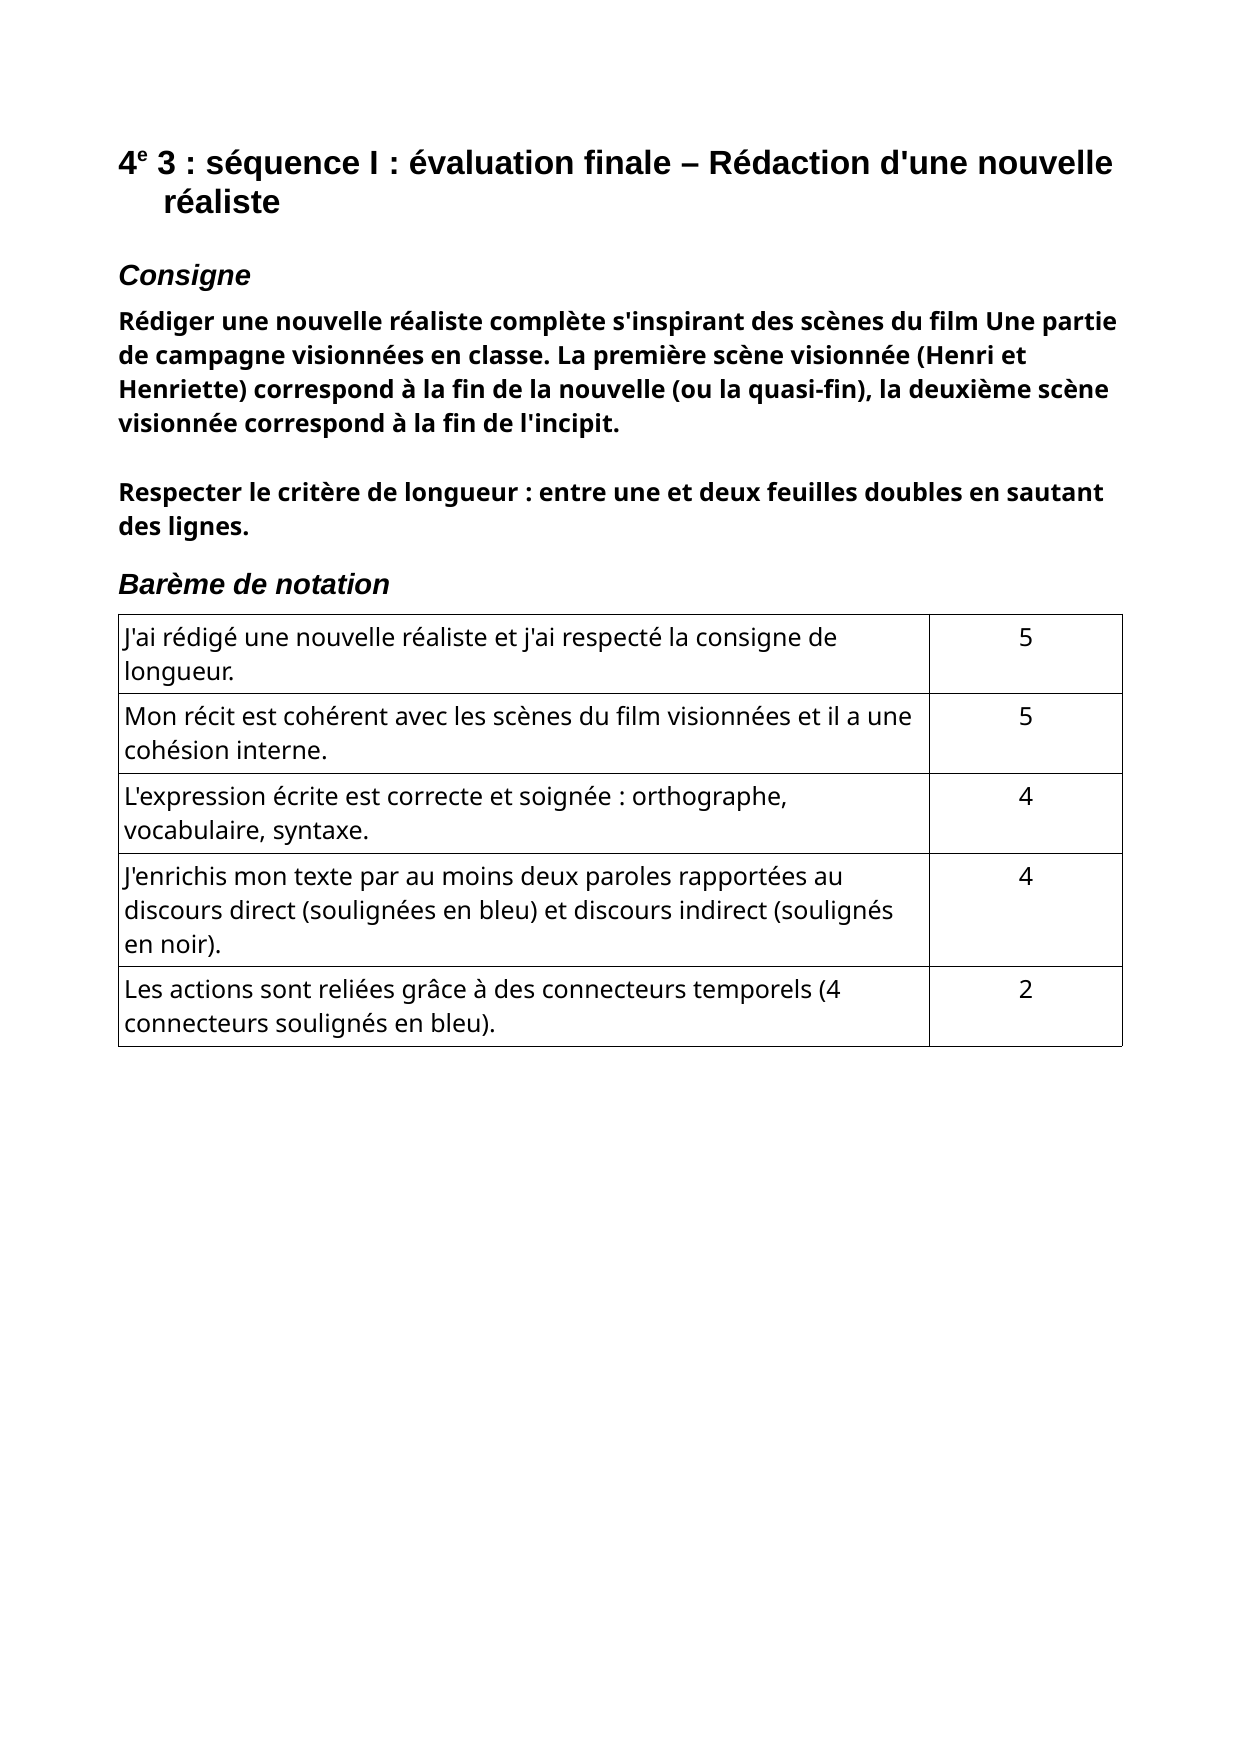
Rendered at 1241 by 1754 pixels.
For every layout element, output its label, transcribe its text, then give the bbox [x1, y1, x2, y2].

table_cell 4 [930, 774, 1122, 852]
table_cell 5 [930, 694, 1122, 773]
text Respecter le critère de longueur : entre une et deux feuilles doubles en sautant des lignes. [118, 474, 1122, 542]
subtitle 4e 3 : séquence I : évaluation finale – Rédaction d'une nouvelle réaliste [118, 143, 1122, 220]
table_cell L'expression écrite est correcte et soignée : orthographe, vocabulaire, syntaxe. [119, 774, 929, 852]
table_header 5 [930, 615, 1122, 693]
table_header J'ai rédigé une nouvelle réaliste et j'ai respecté la consigne de longueur. [119, 615, 929, 693]
table_cell 2 [930, 967, 1122, 1046]
table_cell 4 [930, 854, 1122, 966]
subtitle Consigne [118, 258, 1122, 291]
subtitle Barème de notation [118, 567, 1122, 601]
table_cell Les actions sont reliées grâce à des connecteurs temporels (4 connecteurs soulignés en bleu). [119, 967, 929, 1046]
table_cell J'enrichis mon texte par au moins deux paroles rapportées au discours direct (soulignées en bleu) et discours indirect (soulignés en noir). [119, 854, 929, 966]
table_cell Mon récit est cohérent avec les scènes du film visionnées et il a une cohésion interne. [119, 694, 929, 773]
text Rédiger une nouvelle réaliste complète s'inspirant des scènes du film Une partie de campagne visionnées en classe. La première scène visionnée (Henri et Henriette) correspond à la fin de la nouvelle (ou la quasi-fin), la deuxième scène visionnée correspond à la fin de l'incipit. [118, 304, 1122, 440]
